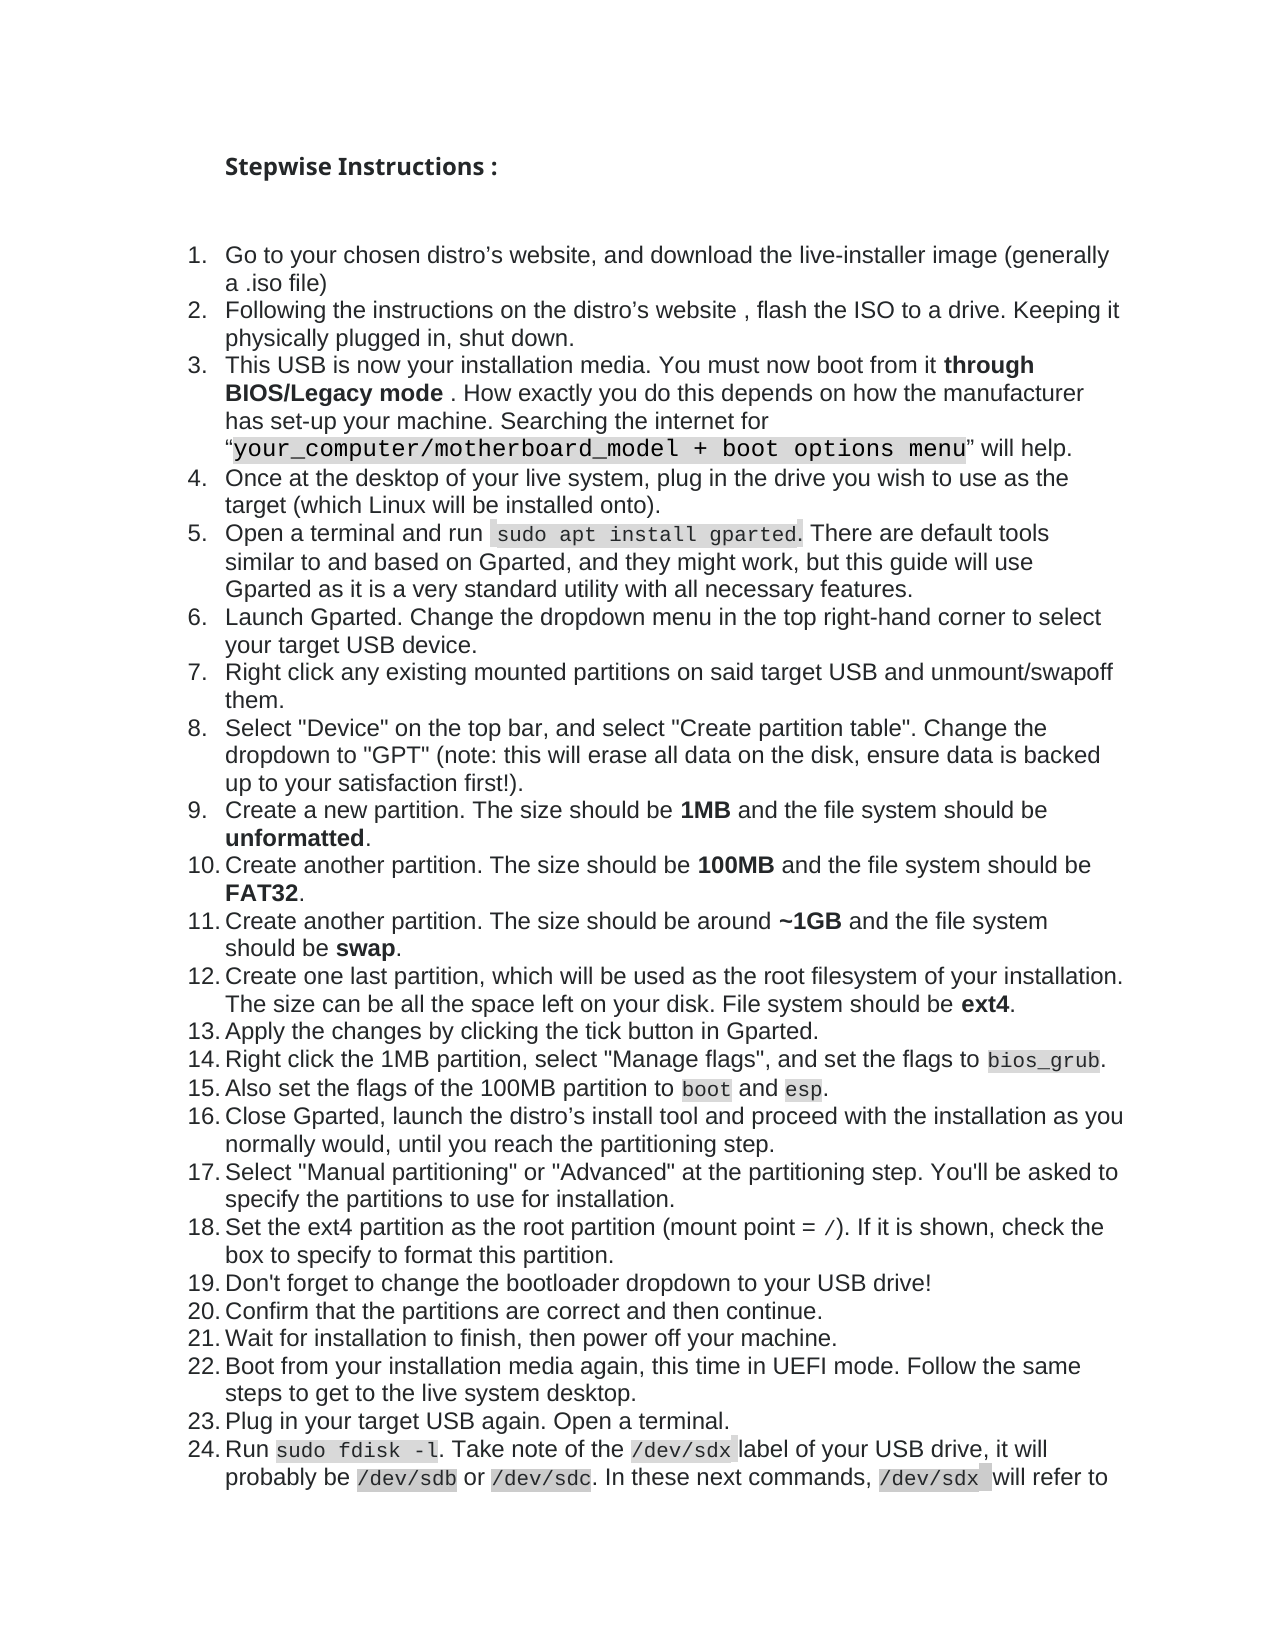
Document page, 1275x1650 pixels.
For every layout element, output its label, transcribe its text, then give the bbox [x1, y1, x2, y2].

list Launch Gparted. Change the dropdown menu in the top right-hand corner to select your target USB device. [187, 603, 1125, 658]
list Also set the flags of the 100MB partition to boot and esp. [187, 1073, 1125, 1102]
list Open a terminal and run sudo apt install gparted. There are default tools similar to and based on Gparted, and they might work, but this guide will use Gparted as it is a very standard utility with all necessary features. [187, 519, 1125, 603]
list Set the ext4 partition as the root partition (mount point = /). If it is shown, check the box to specify to format this partition. [187, 1213, 1125, 1269]
list Right click any existing mounted partitions on said target USB and unmount/swapoff them. [187, 658, 1125, 713]
list Create a new partition. The size should be 1MB and the file system should be unformatted. [187, 796, 1125, 851]
list Select "Manual partitioning" or "Advanced" at the partitioning step. You'll be asked to specify the partitions to use for installation. [187, 1157, 1125, 1213]
list Boot from your installation media again, this time in UEFI mode. Follow the same steps to get to the live system desktop. [187, 1352, 1125, 1407]
list Following the instructions on the distro’s website , flash the ISO to a drive. Keeping it physically plugged in, shut down. [187, 296, 1125, 351]
list Select "Device" on the top bar, and select "Create partition table". Change the dropdown to "GPT" (note: this will erase all data on the disk, ensure data is backed up to your satisfaction first!). [187, 713, 1125, 796]
list This USB is now your installation media. You must now boot from it through BIOS/Legacy mode . How exactly you do this depends on how the manufacturer has set-up your machine. Searching the internet for “your_computer/motherboard_model + boot options menu” will help. [187, 351, 1125, 464]
list Create another partition. The size should be around ~1GB and the file system should be swap. [187, 907, 1125, 962]
list Don't forget to change the bootloader dropdown to your USB drive! [187, 1269, 1125, 1297]
list Apply the changes by clicking the tick button in Gparted. [187, 1017, 1125, 1045]
list Create one last partition, which will be used as the root filesystem of your installation. The size can be all the space left on your disk. File system should be ext4. [187, 962, 1125, 1017]
list Create another partition. The size should be 100MB and the file system should be FAT32. [187, 851, 1125, 907]
list Confirm that the partitions are correct and then continue. [187, 1297, 1125, 1324]
list Once at the desktop of your live system, plug in the drive you wish to use as the target (which Linux will be installed onto). [187, 464, 1125, 519]
list Run sudo fdisk -l. Take note of the /dev/sdx label of your USB drive, it will probably be /dev/sdb or /dev/sdc. In these next commands, /dev/sdx will refer to [187, 1434, 1125, 1492]
list Go to your chosen distro’s website, and download the live-installer image (generally a .iso file) [187, 241, 1125, 296]
list Close Gparted, launch the distro’s install tool and proceed with the installation as you normally would, until you reach the partitioning step. [187, 1102, 1125, 1157]
list Plug in your target USB again. Open a terminal. [187, 1407, 1125, 1434]
list Right click the 1MB partition, select "Manage flags", and set the flags to bios_grub. [187, 1045, 1125, 1073]
text Stepwise Instructions : [225, 150, 1125, 183]
list Wait for installation to finish, then power off your machine. [187, 1324, 1125, 1352]
